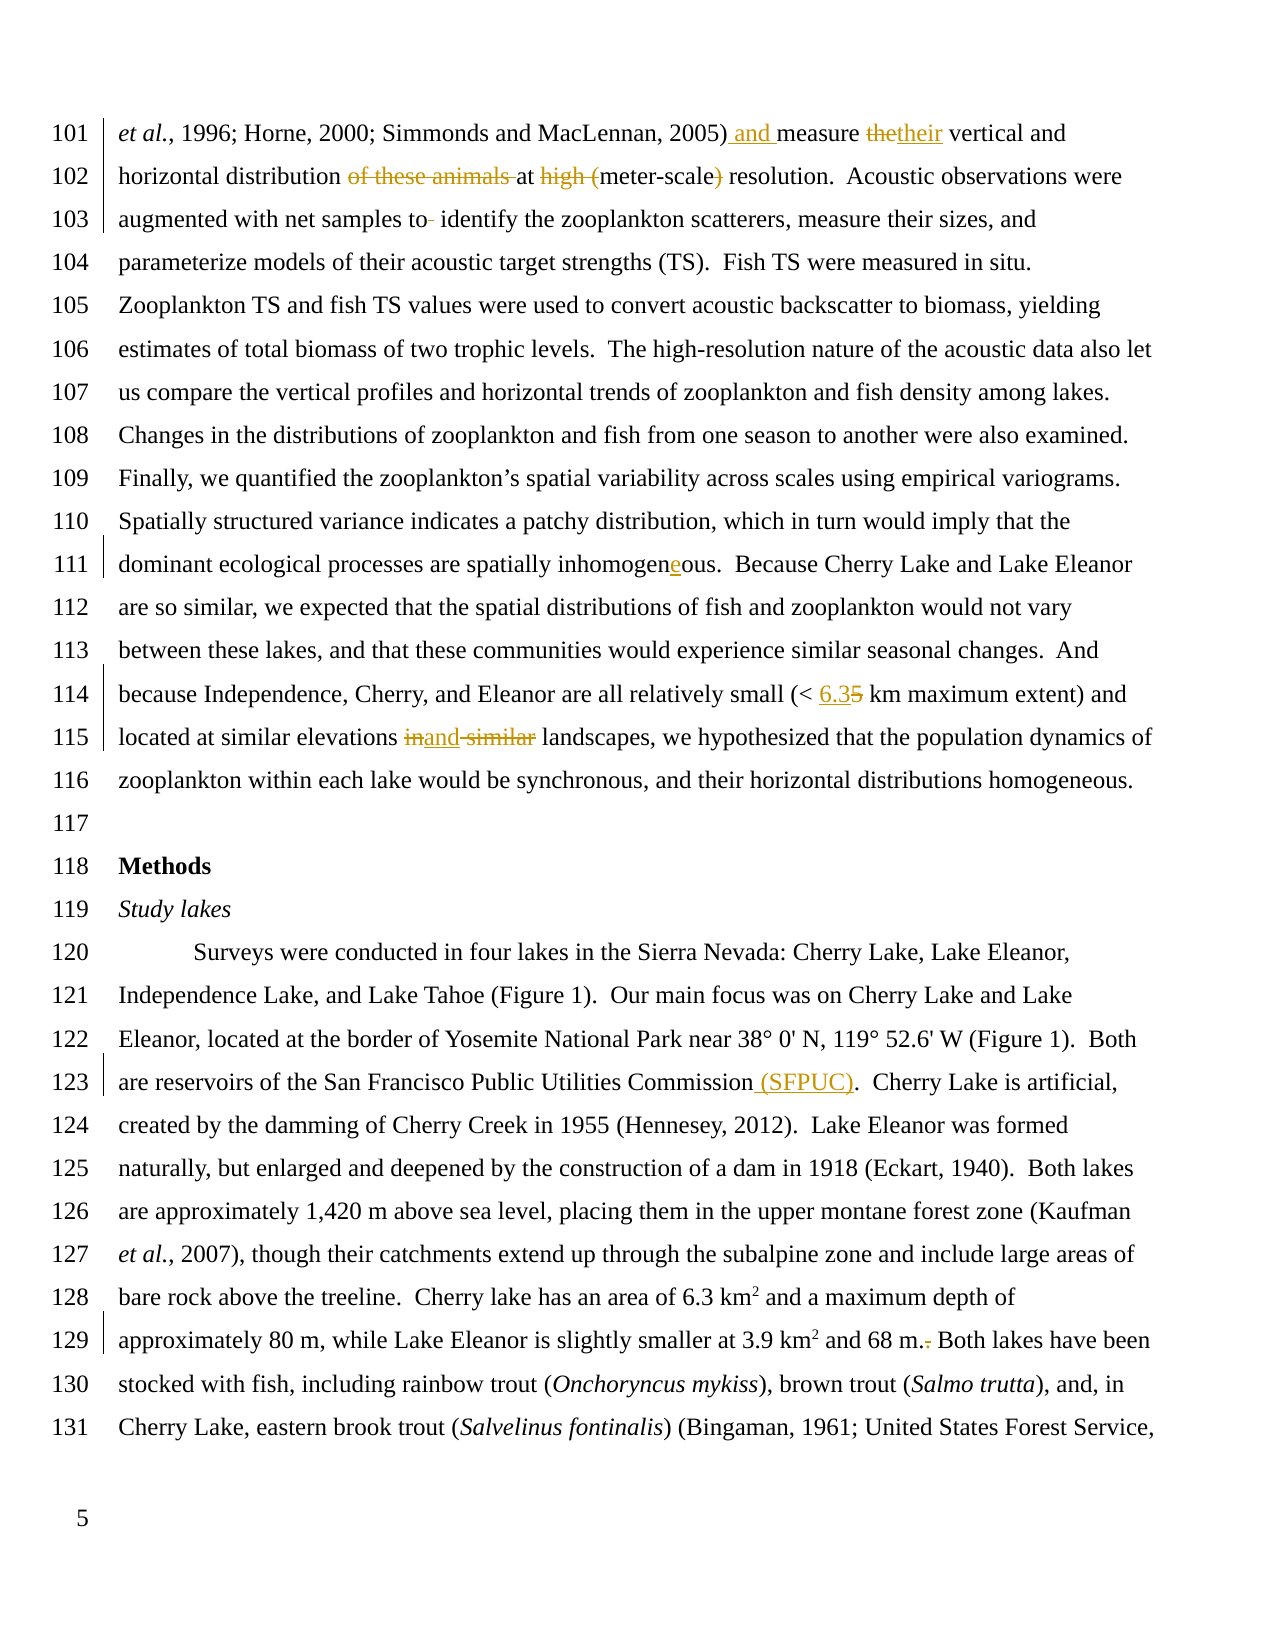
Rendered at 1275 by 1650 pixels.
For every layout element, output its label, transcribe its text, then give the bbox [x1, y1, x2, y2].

text et al., 1996; Horne, 2000; Simmonds and MacLennan, 2005)⁠ and measure their vertical and horizontal distribution at meter-scale resolution. Acoustic observations were augmented with net samples to identify the zooplankton scatterers, measure their sizes, and parameterize models of their acoustic target strengths (TS). Fish TS were measured in situ. Zooplankton TS and fish TS values were used to convert acoustic backscatter to biomass, yielding estimates of total biomass of two trophic levels. The high-resolution nature of the acoustic data also let us compare the vertical profiles and horizontal trends of zooplankton and fish density among lakes. Changes in the distributions of zooplankton and fish from one season to another were also examined. Finally, we quantified the zooplankton’s spatial variability across scales using empirical variograms. Spatially structured variance indicates a patchy distribution, which in turn would imply that the dominant ecological processes are spatially inhomogeneous. Because Cherry Lake and Lake Eleanor are so similar, we expected that the spatial distributions of fish and zooplankton would not vary between these lakes, and that these communities would experience similar seasonal changes. And because Independence, Cherry, and Eleanor are all relatively small (< 6.3 km maximum extent) and located at similar elevations and landscapes, we hypothesized that the population dynamics of zooplankton within each lake would be synchronous, and their horizontal distributions homogeneous. [118, 118, 1157, 794]
text Study lakes [118, 894, 1157, 923]
text Surveys were conducted in four lakes in the Sierra Nevada: Cherry Lake, Lake Eleanor, Independence Lake, and Lake Tahoe (Figure 1). Our main focus was on Cherry Lake and Lake Eleanor, located at the border of Yosemite National Park near 38° 0' N, 119° 52.6' W (Figure 1). Both are reservoirs of the San Francisco Public Utilities Commission (SFPUC). Cherry Lake is artificial, created by the damming of Cherry Creek in 1955 (Hennesey, 2012)⁠. Lake Eleanor was formed naturally, but enlarged and deepened by the construction of a dam in 1918 (Eckart, 1940)⁠. Both lakes are approximately 1,420 m above sea level, placing them in the upper montane forest zone (Kaufman et al., 2007)⁠, though their catchments extend up through the subalpine zone and include large areas of bare rock above the treeline. Cherry lake has an area of 6.3 km2 and a maximum depth of approximately 80 m, while Lake Eleanor is slightly smaller at 3.9 km2 and 68 m. Both lakes have been stocked with fish, including rainbow trout (Onchoryncus mykiss), brown trout (Salmo trutta), and, in Cherry Lake, eastern brook trout (Salvelinus fontinalis) (Bingaman, 1961; United States Forest Service, [118, 937, 1157, 1441]
text Methods [118, 851, 1157, 880]
